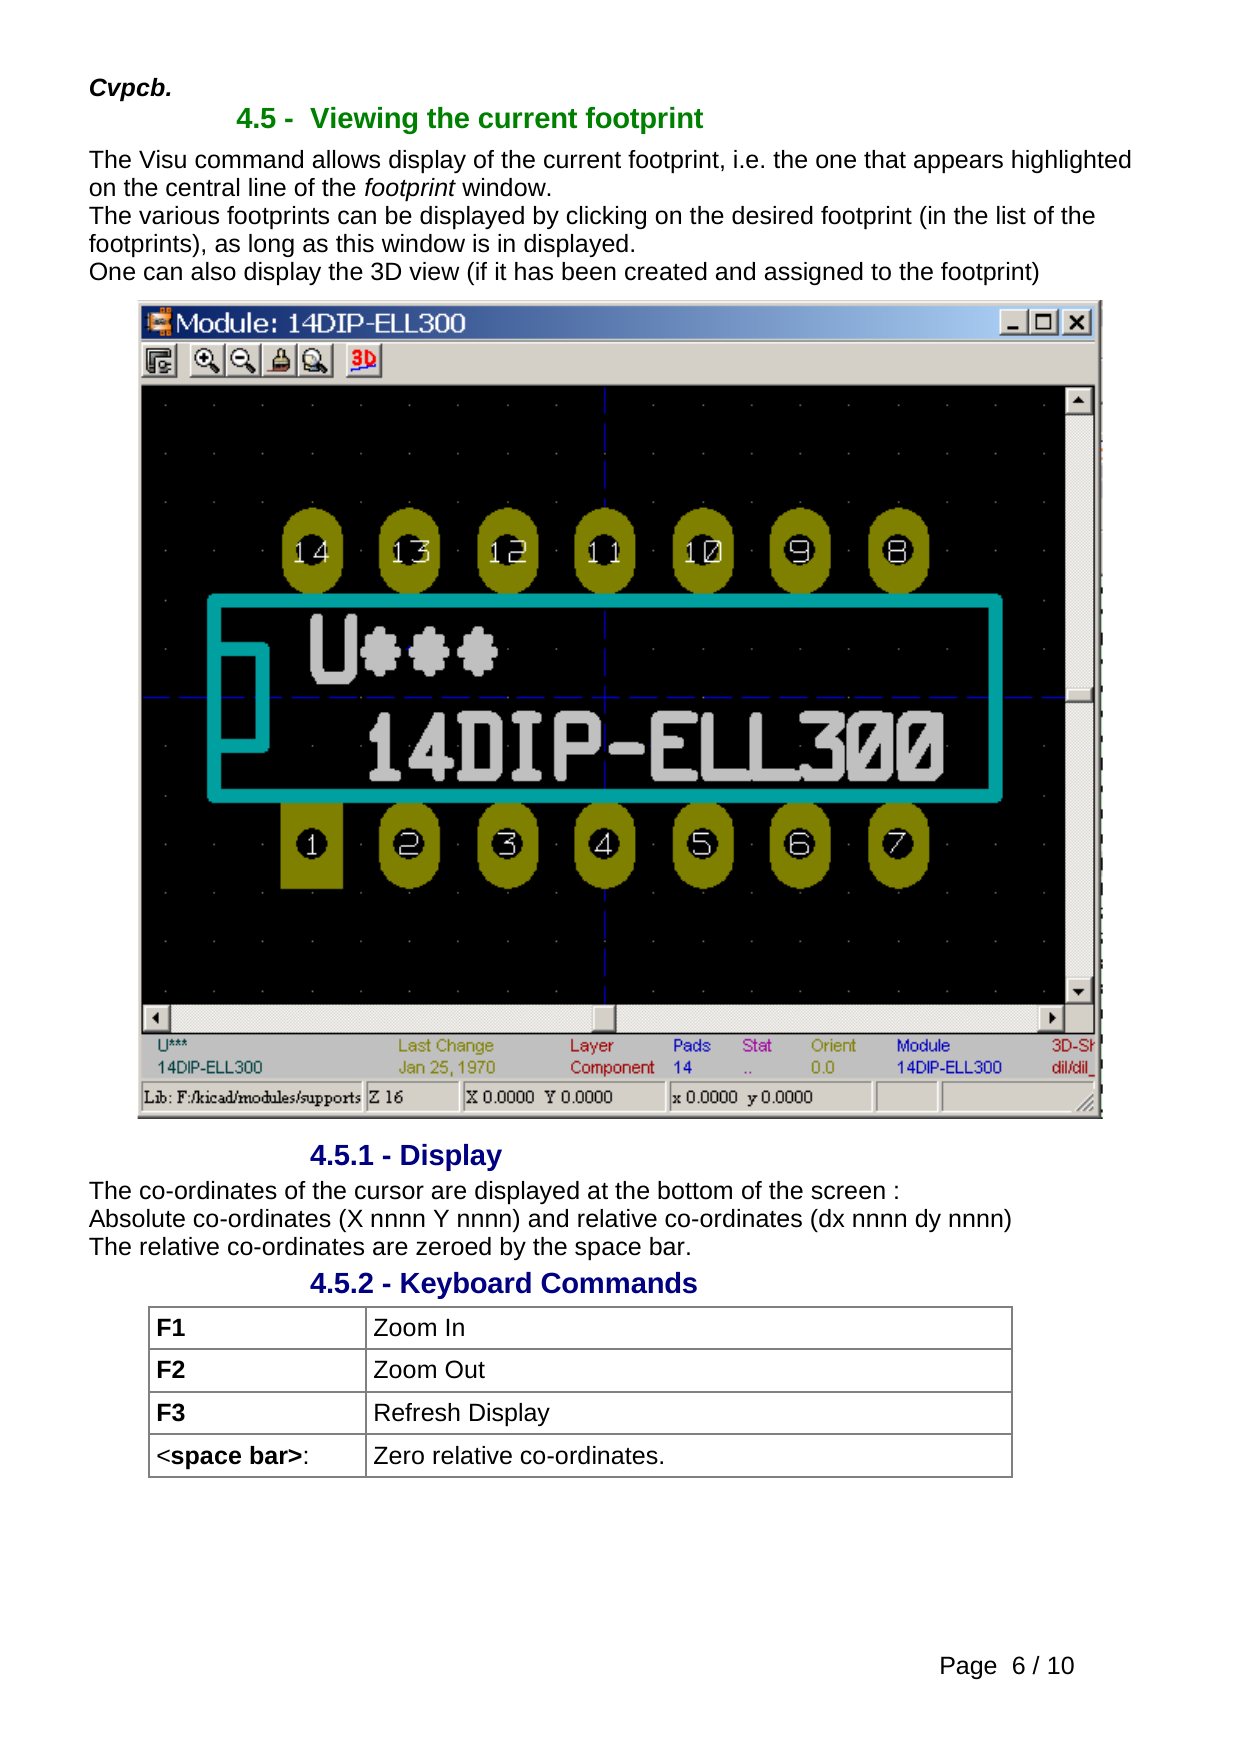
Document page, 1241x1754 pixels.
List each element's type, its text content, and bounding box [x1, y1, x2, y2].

text The co-ordinates of the cursor are displayed at the bottom of the screen : [88, 1177, 1152, 1205]
text One can also display the 3D view (if it has been created and assigned to the footprint) [88, 258, 1152, 286]
text The various footprints can be displayed by clicking on the desired footprint (in the list of the footprints), as long as this window is in displayed. [88, 202, 1152, 258]
subtitle Display [236, 1139, 1152, 1171]
table_cell F2 [150, 1350, 365, 1391]
text Absolute co-ordinates (X nnnn Y nnnn) and relative co-ordinates (dx nnnn dy nnnn) [88, 1205, 1152, 1233]
table_cell <space bar>: [150, 1435, 365, 1476]
table_cell Zoom Out [367, 1350, 1011, 1391]
table_cell Zero relative co-ordinates. [367, 1435, 1011, 1476]
text The Visu command allows display of the current footprint, i.e. the one that appears highlighted on the central line of the footprint window. [88, 146, 1152, 202]
table_cell Refresh Display [367, 1393, 1011, 1433]
table_header F1 [150, 1308, 365, 1348]
table_header Zoom In [367, 1308, 1011, 1348]
subtitle Viewing the current footprint [162, 102, 1152, 134]
subtitle Keyboard Commands [236, 1267, 1152, 1299]
table_cell F3 [150, 1393, 365, 1433]
picture [137, 300, 1103, 1119]
text The relative co-ordinates are zeroed by the space bar. [88, 1233, 1152, 1261]
